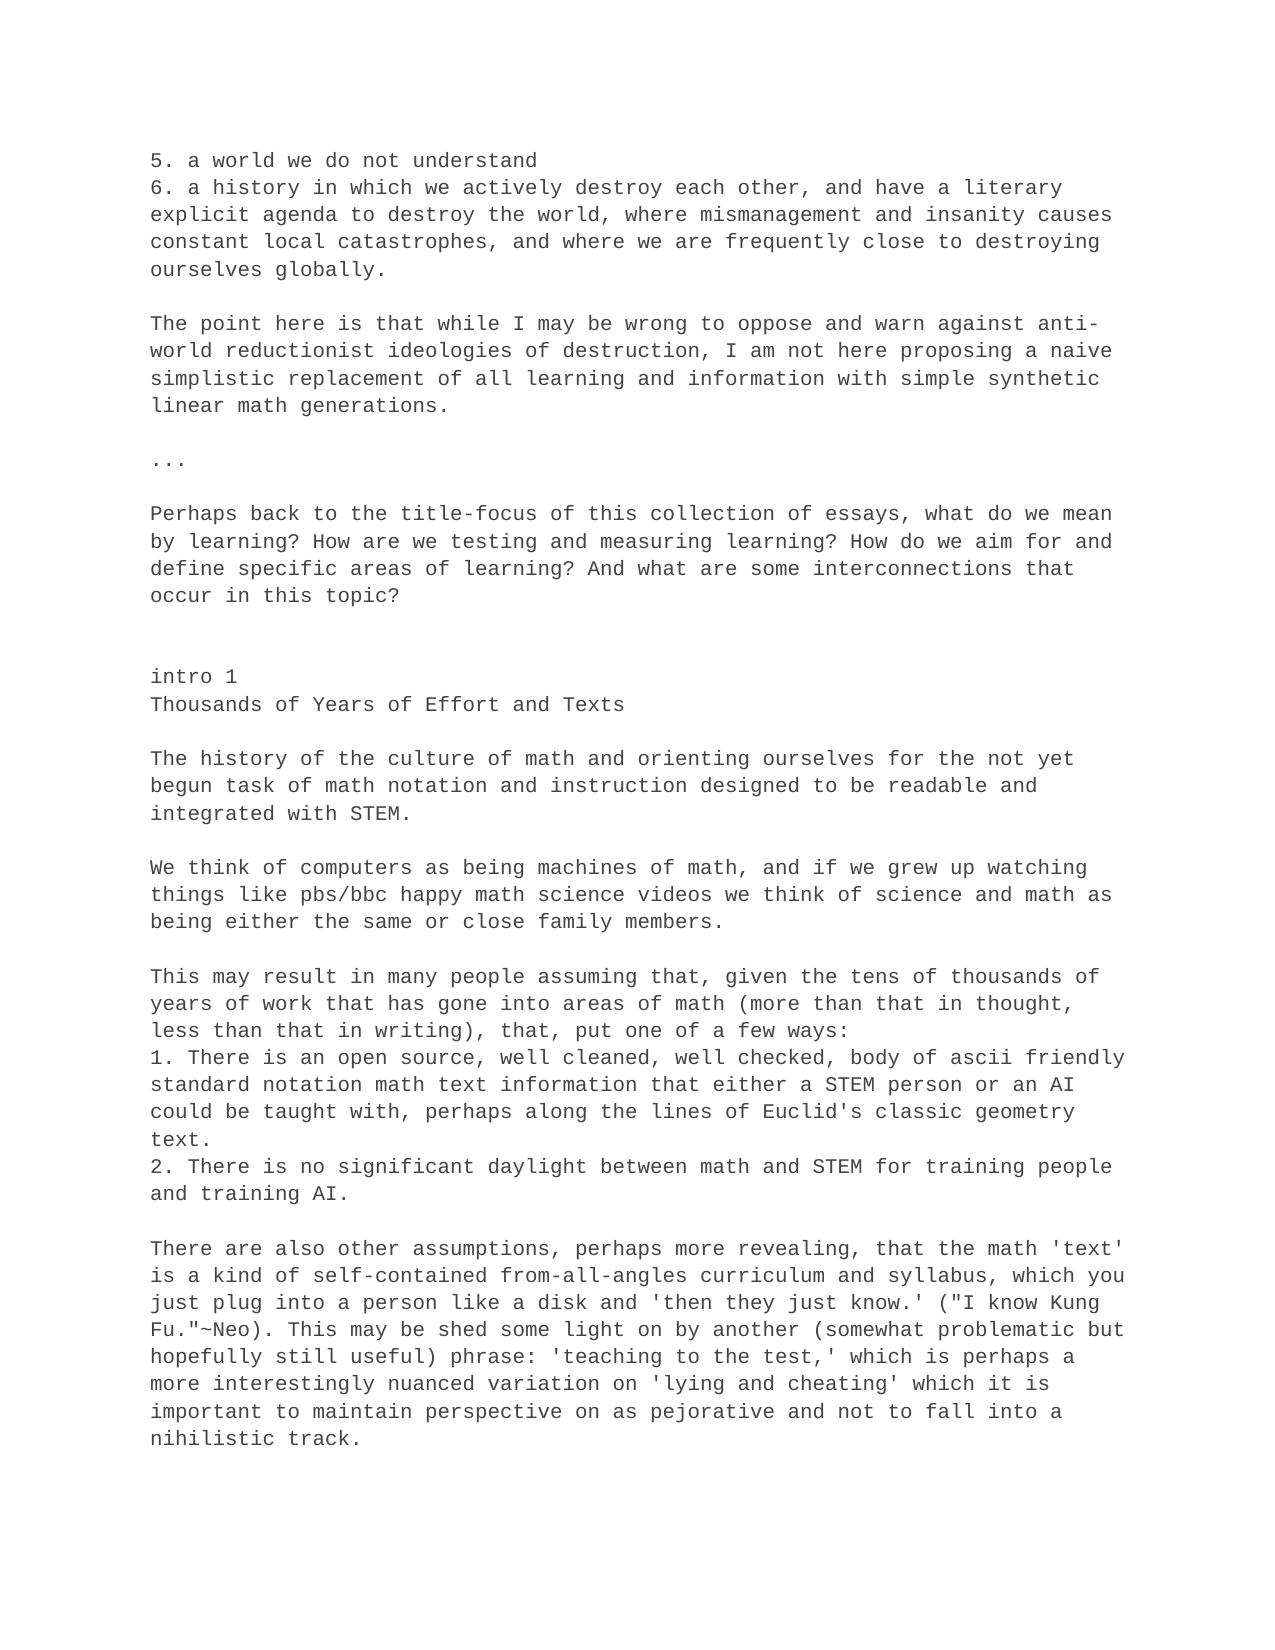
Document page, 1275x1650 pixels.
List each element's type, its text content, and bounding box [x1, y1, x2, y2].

text The point here is that while I may be wrong to oppose and warn against anti-world reductionist ideologies of destruction, I am not here proposing a naive simplistic replacement of all learning and information with simple synthetic linear math generations. [150, 313, 1125, 418]
text The history of the culture of math and orienting ourselves for the not yet begun task of math notation and instruction designed to be readable and integrated with STEM. [150, 748, 1125, 826]
text This may result in many people assuming that, given the tens of thousands of years of work that has gone into areas of math (more than that in thought, less than that in writing), that, put one of a few ways: [150, 966, 1125, 1044]
text 1. There is an open source, well cleaned, well checked, body of ascii friendly standard notation math text information that either a STEM person or an AI could be taught with, perhaps along the lines of Euclid's classic geometry text. [150, 1047, 1125, 1152]
text intro 1 [150, 667, 1125, 690]
text Perhaps back to the title-focus of this collection of essays, what do we mean by learning? How are we testing and measuring learning? How do we aim for and define specific areas of learning? And what are some interconnections that occur in this topic? [150, 503, 1125, 609]
text There are also other assumptions, perhaps more revealing, that the math 'text' is a kind of self-contained from-all-angles curriculum and syllabus, which you just plug into a person like a disk and 'then they just know.' ("I know Kung Fu."~Neo). This may be shed some light on by another (somewhat problematic but hopefully still useful) phrase: 'teaching to the test,' which is perhaps a more interestingly nuanced variation on 'lying and cheating' which it is important to maintain perspective on as pejorative and not to fall into a nihilistic track. [150, 1237, 1125, 1451]
text 6. a history in which we actively destroy each other, and have a literary explicit agenda to destroy the world, where mismanagement and insanity causes constant local catastrophes, and where we are frequently close to destroying ourselves globally. [150, 177, 1125, 282]
text 2. There is no significant daylight between math and STEM for training people and training AI. [150, 1156, 1125, 1207]
text We think of computers as being machines of math, and if we grew up watching things like pbs/bbc happy math science videos we think of science and math as being either the same or close family members. [150, 857, 1125, 935]
text ... [150, 449, 1125, 473]
text Thousands of Years of Effort and Texts [150, 694, 1125, 717]
text 5. a world we do not understand [150, 150, 1125, 174]
